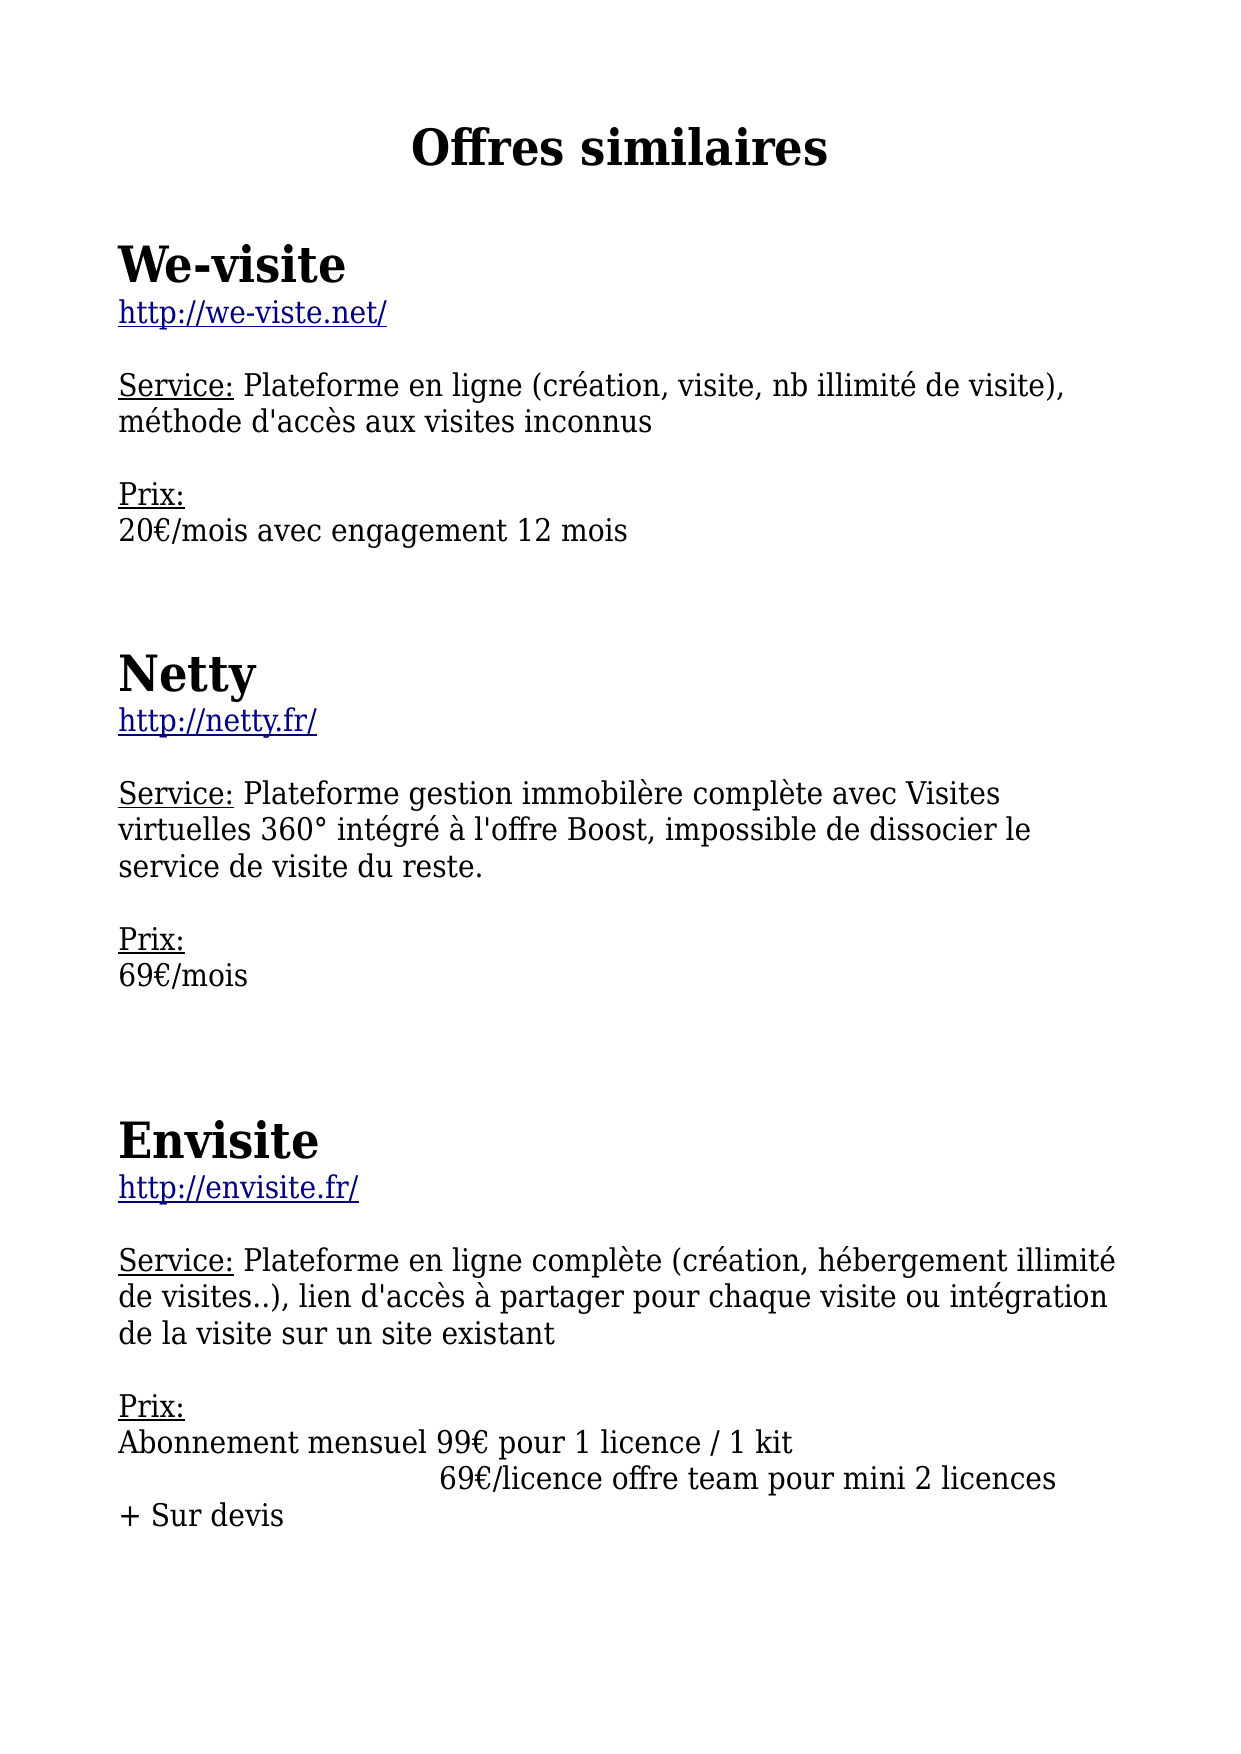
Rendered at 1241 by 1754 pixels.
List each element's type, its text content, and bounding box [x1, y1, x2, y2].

text Service: Plateforme gestion immobilère complète avec Visites virtuelles 360° intégré à l'offre Boost, impossible de dissocier le service de visite du reste. [118, 775, 1122, 884]
text http://envisite.fr/ [118, 1170, 1122, 1206]
text Netty [118, 644, 1122, 703]
text http://netty.fr/ [118, 703, 1122, 739]
text Offres similaires [118, 118, 1122, 177]
text Abonnement mensuel 99€ pour 1 licence / 1 kit [118, 1424, 1122, 1461]
text 20€/mois avec engagement 12 mois [118, 512, 1122, 549]
text + Sur devis [118, 1497, 1122, 1533]
text Prix: [118, 1388, 1122, 1424]
text Prix: [118, 921, 1122, 957]
text http://we-viste.net/ [118, 294, 1122, 331]
text Envisite [118, 1111, 1122, 1170]
text 69€/licence offre team pour mini 2 licences [118, 1461, 1122, 1497]
text We-visite [118, 236, 1122, 294]
text 69€/mois [118, 957, 1122, 993]
text Prix: [118, 476, 1122, 512]
text Service: Plateforme en ligne (création, visite, nb illimité de visite), méthode d'accès aux visites inconnus [118, 367, 1122, 440]
text Service: Plateforme en ligne complète (création, hébergement illimité de visites..), lien d'accès à partager pour chaque visite ou intégration de la visite sur un site existant [118, 1242, 1122, 1352]
